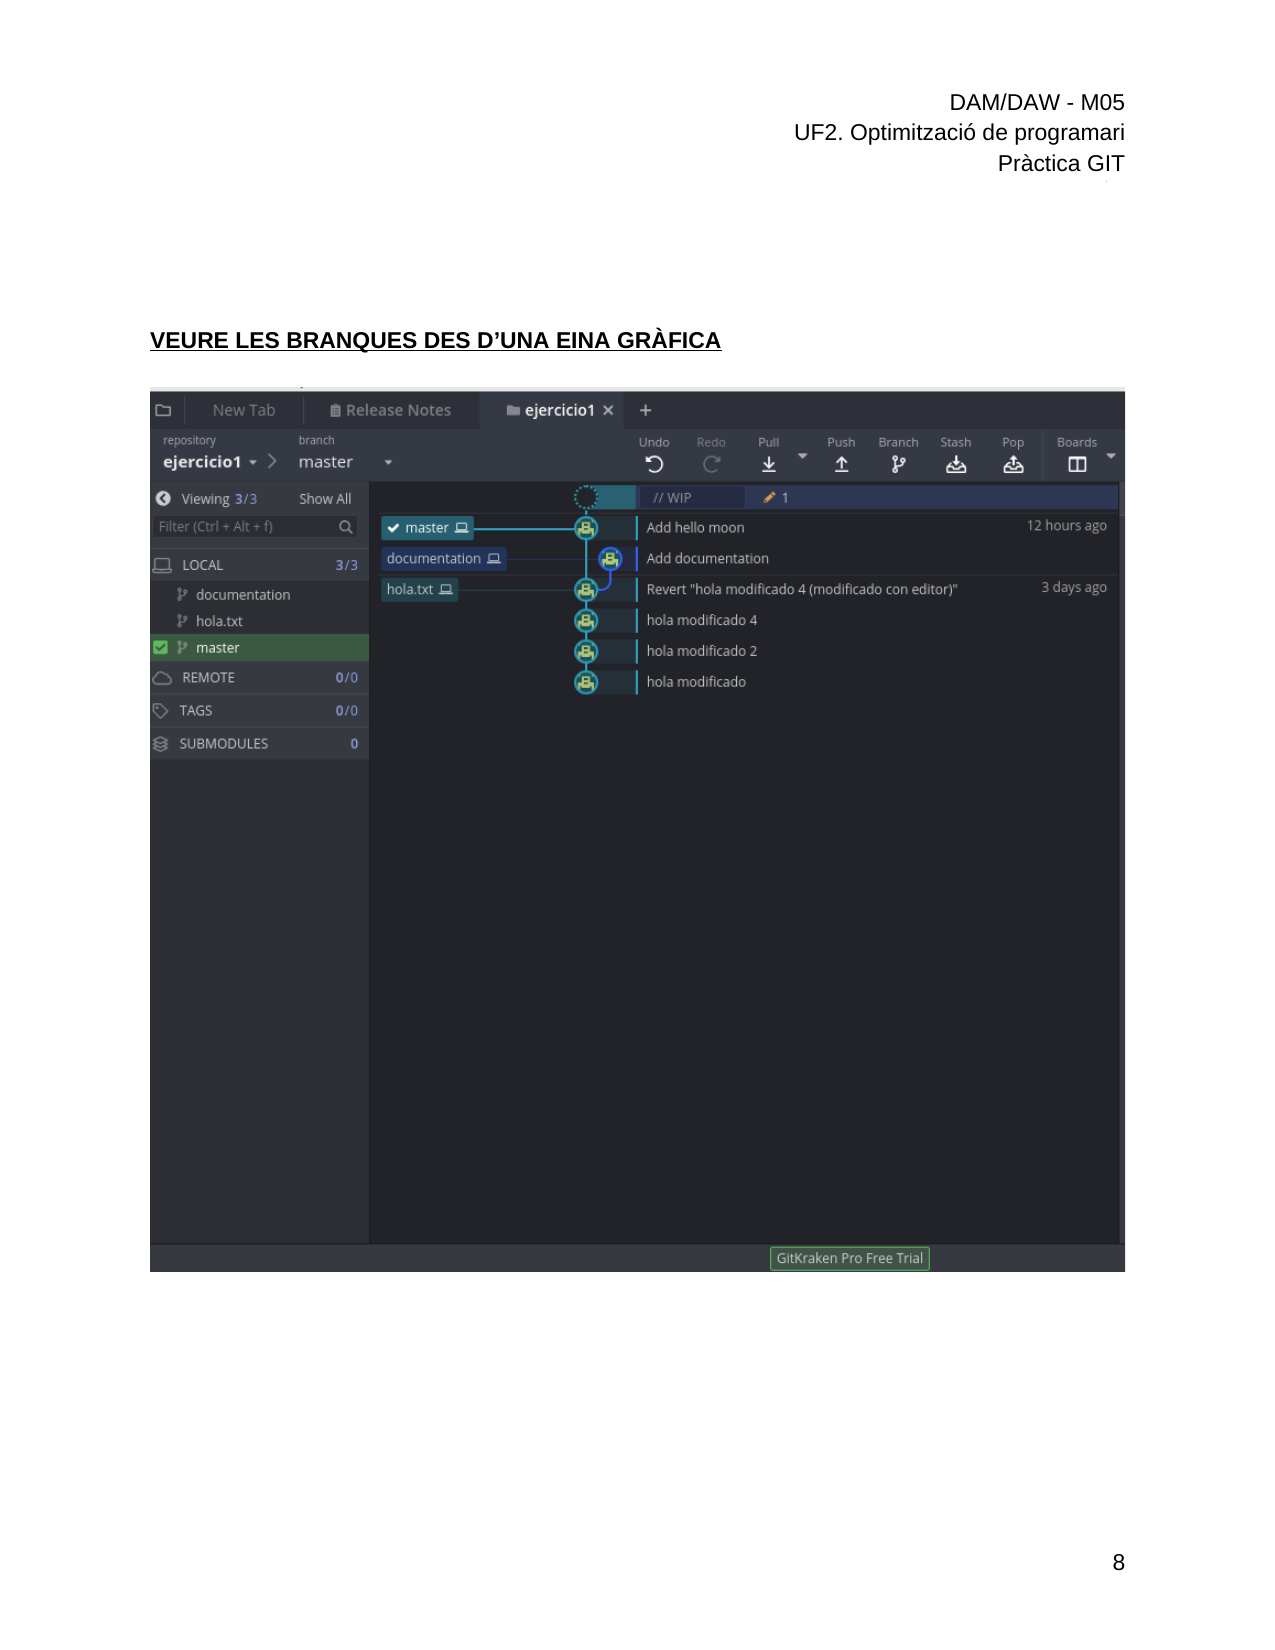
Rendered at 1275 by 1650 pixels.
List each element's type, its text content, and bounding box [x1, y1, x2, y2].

picture [150, 387, 1125, 1272]
text VEURE LES BRANQUES DES D’UNA EINA GRÀFICA [150, 327, 1125, 353]
